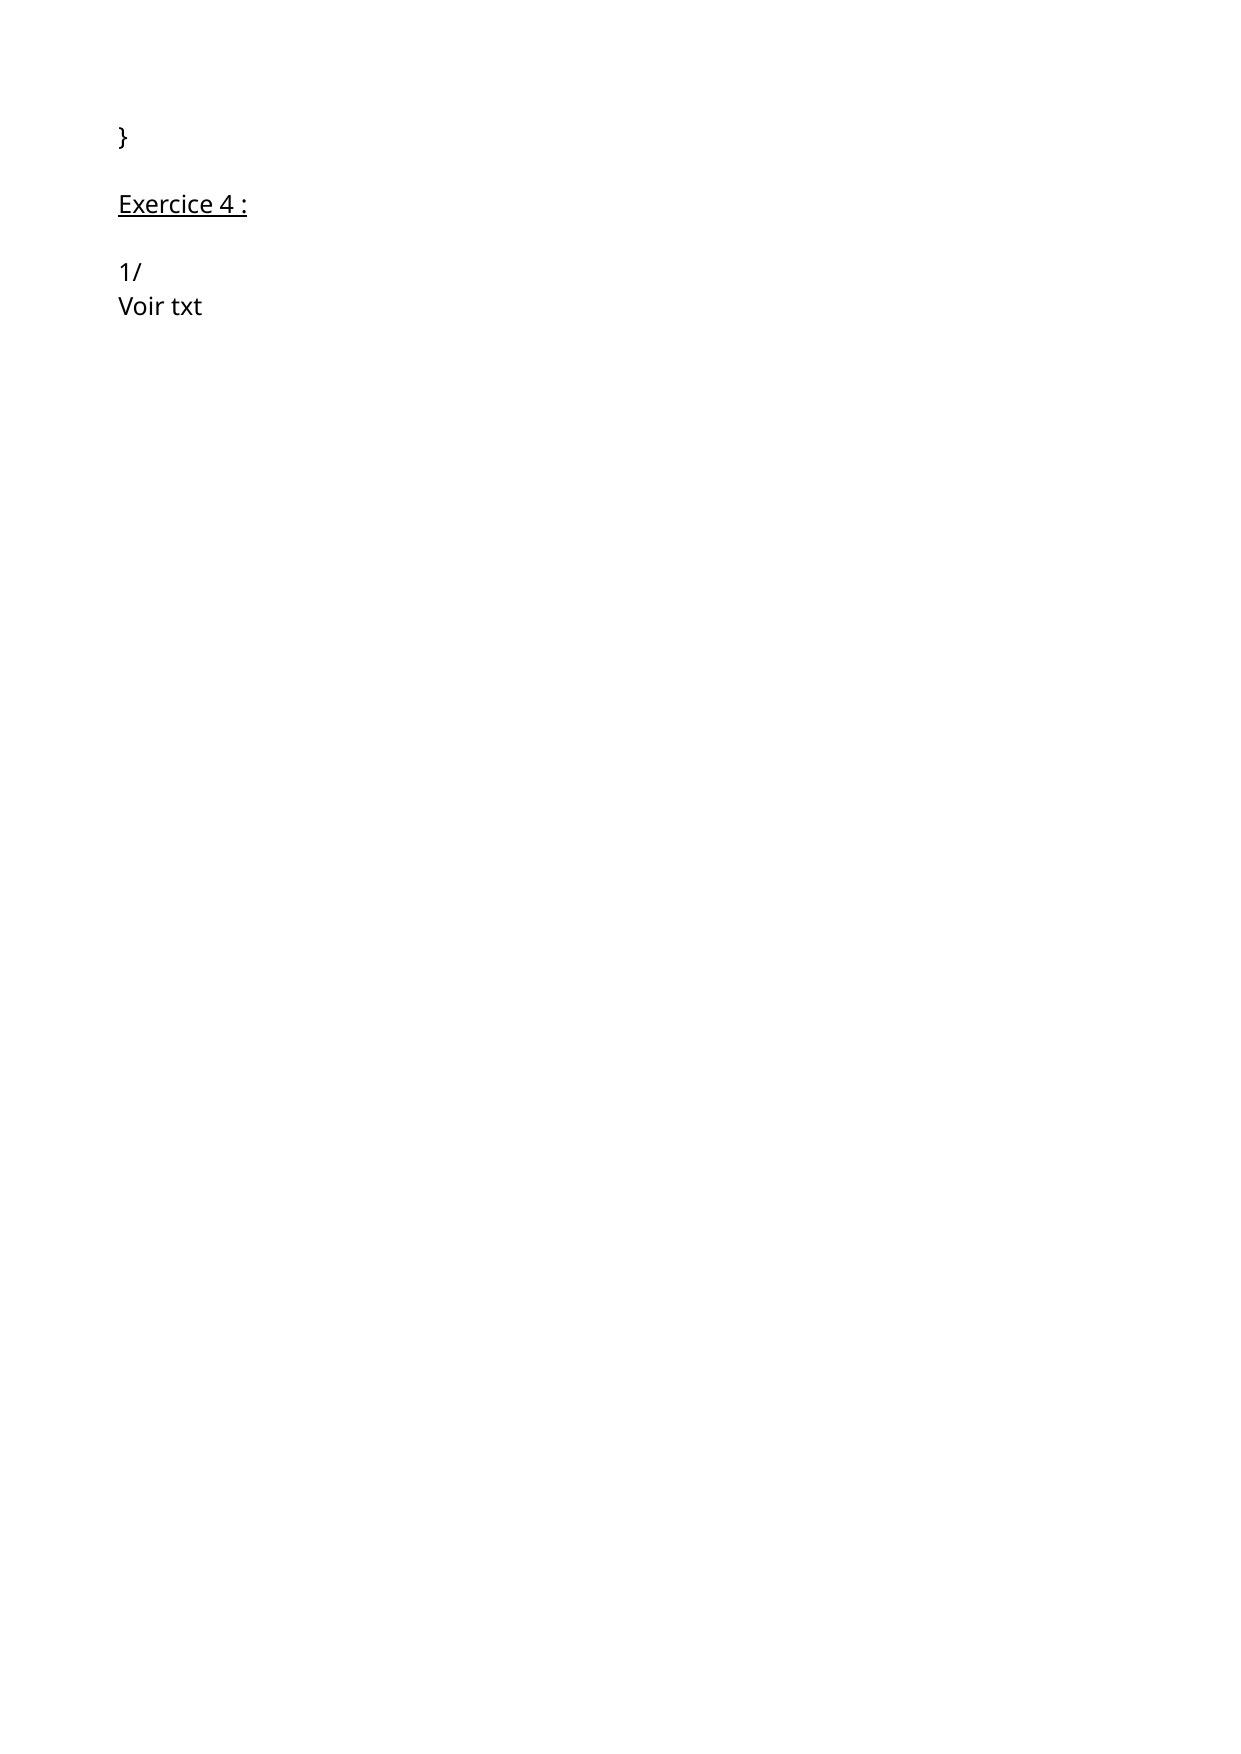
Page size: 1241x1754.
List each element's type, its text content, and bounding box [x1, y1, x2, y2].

text Exercice 4 : [118, 186, 1122, 220]
text 1/ [118, 254, 1122, 288]
text } [118, 118, 1122, 152]
text Voir txt [118, 288, 1122, 322]
